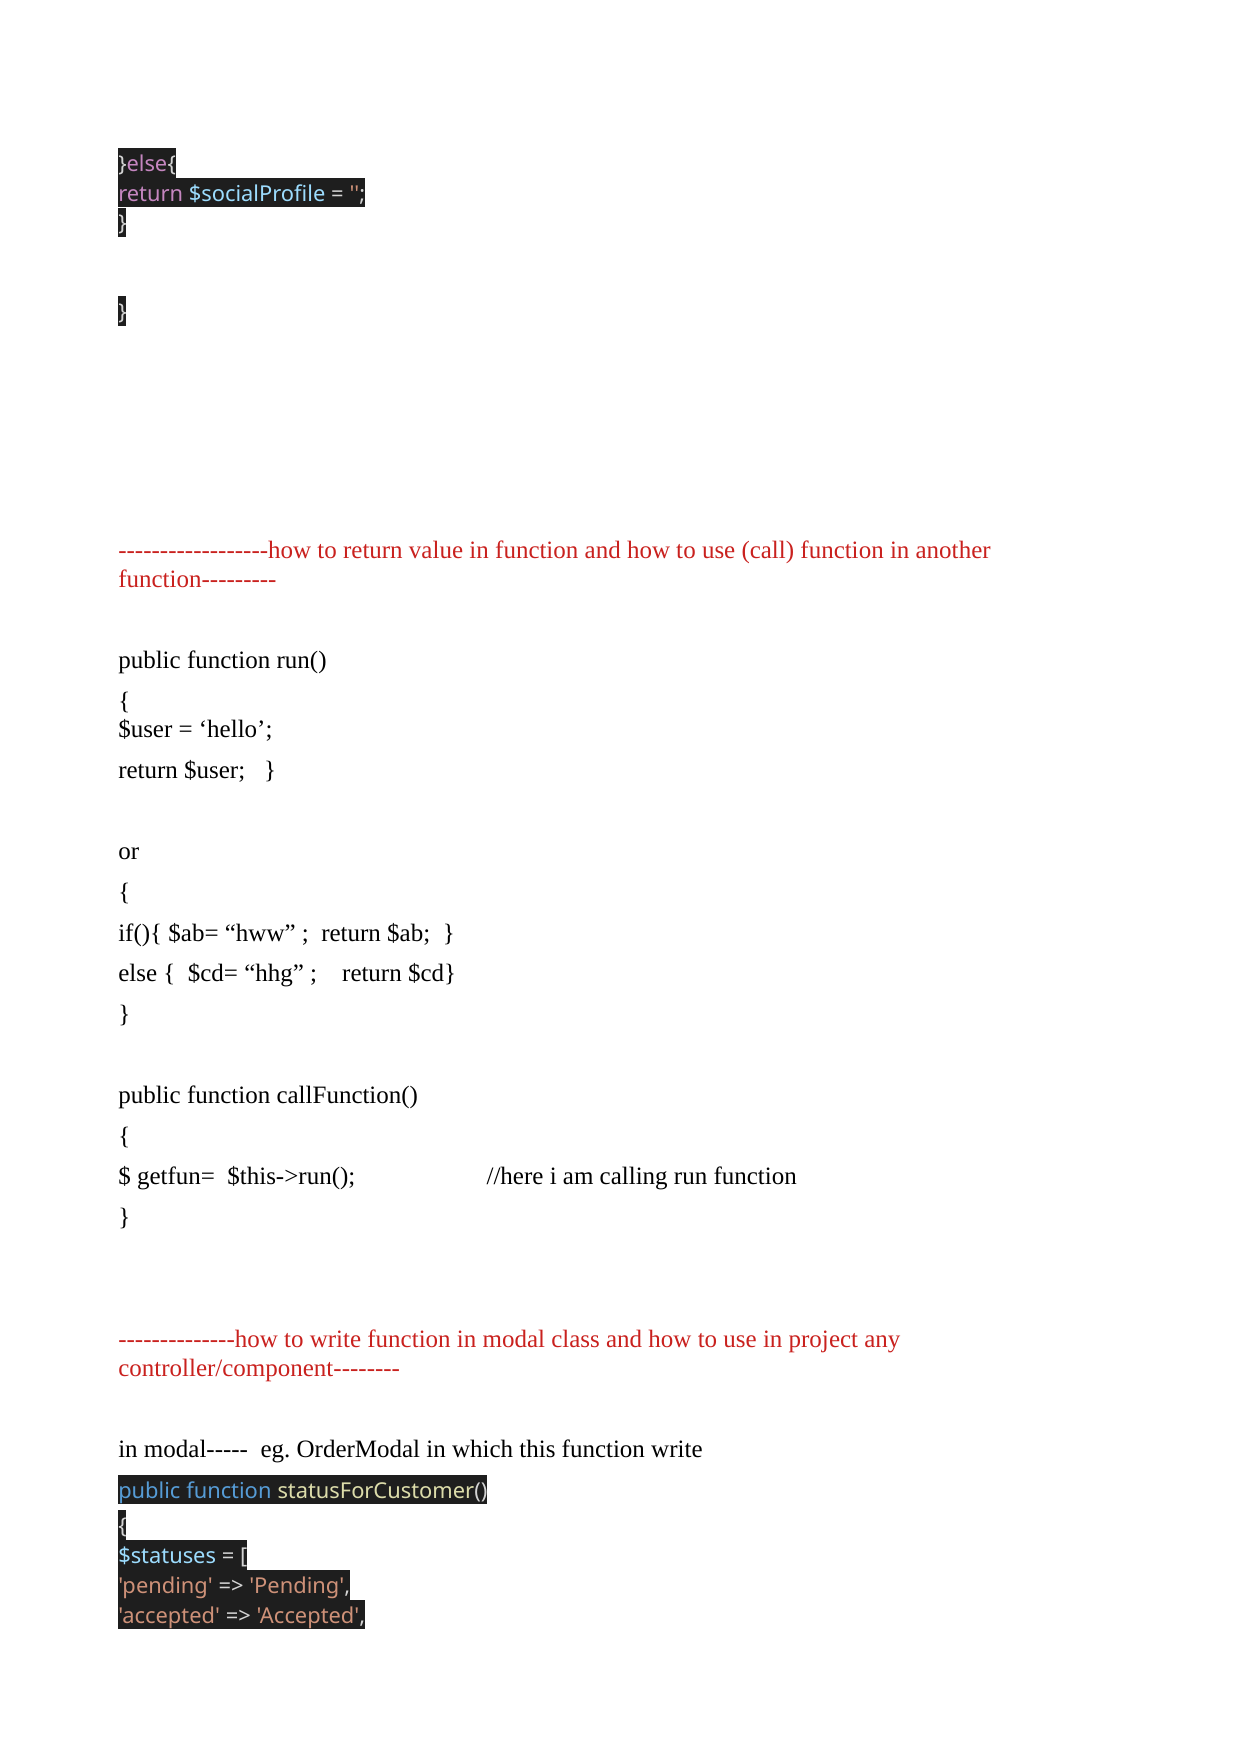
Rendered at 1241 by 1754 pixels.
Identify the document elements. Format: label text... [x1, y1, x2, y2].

text { [118, 1510, 1122, 1540]
text { [118, 1121, 1122, 1149]
text ------------------how to return value in function and how to use (call) function in another function--------- [118, 535, 1122, 593]
text 'pending' => 'Pending', [118, 1570, 1122, 1600]
text } [118, 999, 1122, 1028]
text { $user = ‘hello’; [118, 686, 1122, 743]
text else { $cd= “hhg” ; return $cd} [118, 958, 1122, 987]
text return $user; } [118, 755, 1122, 784]
text return $socialProfile = ''; [118, 178, 1122, 207]
text or [118, 836, 1122, 865]
text }else{ [118, 148, 1122, 178]
text } [118, 207, 1122, 237]
text $statuses = [ [118, 1540, 1122, 1570]
text $ getfun= $this->run(); //here i am calling run function [118, 1161, 1122, 1190]
text if(){ $ab= “hww” ; return $ab; } [118, 918, 1122, 946]
text } [118, 296, 1122, 326]
text } [118, 1202, 1122, 1231]
text in modal----- eg. OrderModal in which this function write [118, 1434, 1122, 1463]
text public function callFunction() [118, 1080, 1122, 1109]
text public function statusForCustomer() [118, 1474, 1122, 1504]
text --------------how to write function in modal class and how to use in project any controller/component-------- [118, 1324, 1122, 1381]
text public function run() [118, 645, 1122, 674]
text 'accepted' => 'Accepted', [118, 1600, 1122, 1629]
text { [118, 877, 1122, 906]
